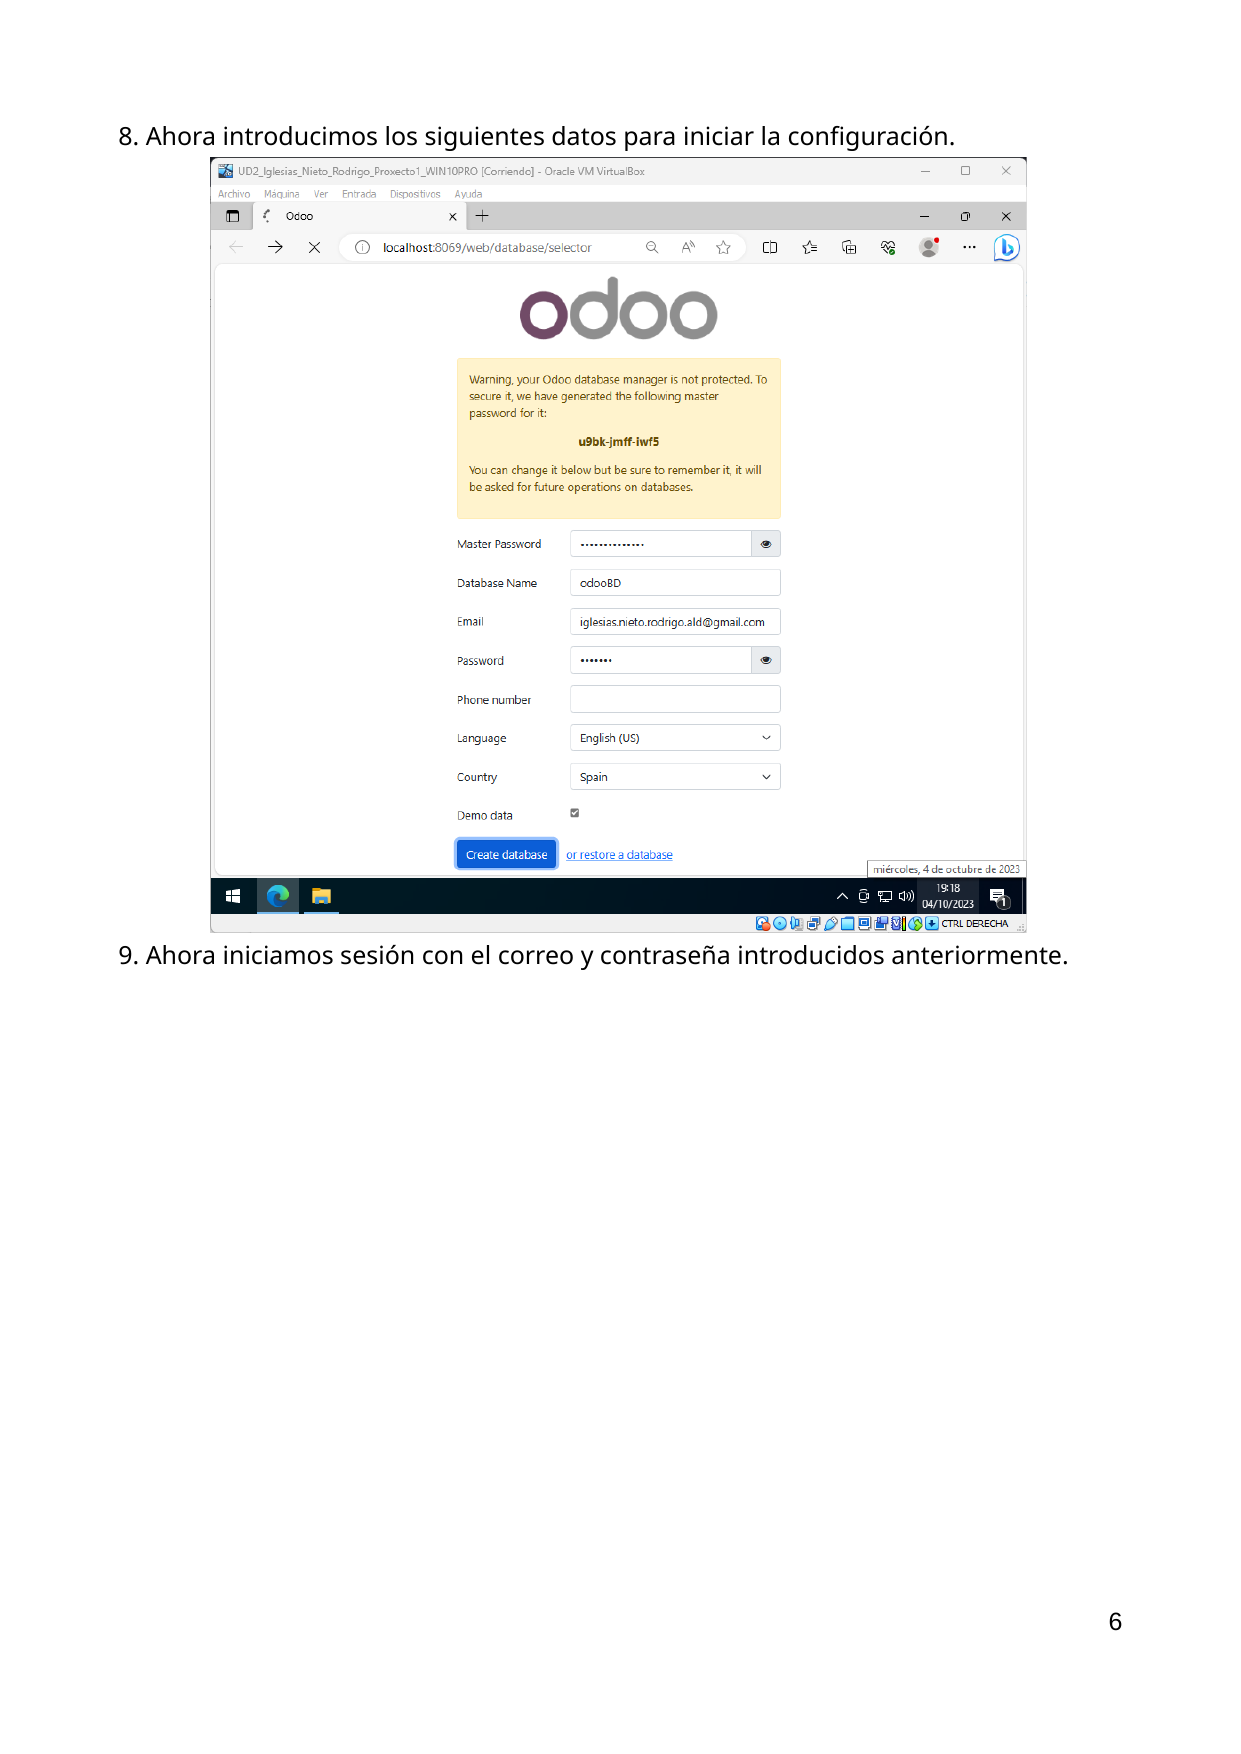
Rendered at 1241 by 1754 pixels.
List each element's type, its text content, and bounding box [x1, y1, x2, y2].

text 8. Ahora introducimos los siguientes datos para iniciar la configuración. [118, 118, 1122, 152]
picture [210, 157, 1027, 933]
text 9. Ahora iniciamos sesión con el correo y contraseña introducidos anteriormente. [118, 172, 1122, 971]
